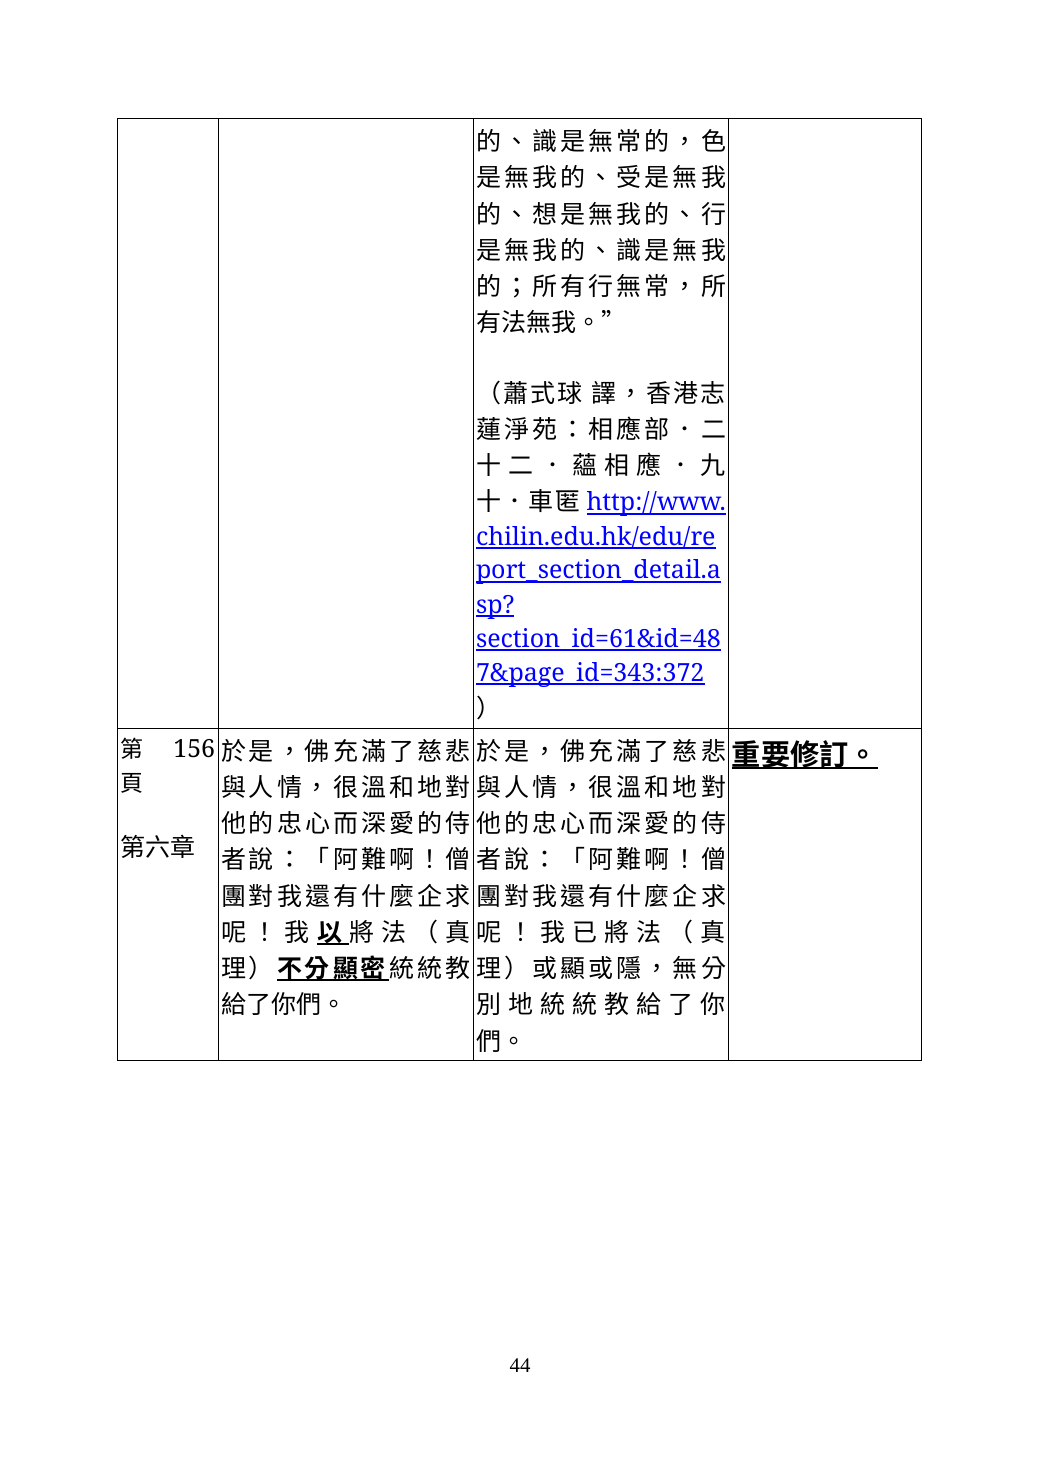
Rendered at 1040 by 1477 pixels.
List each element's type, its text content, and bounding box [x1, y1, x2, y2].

table_cell 的、識是無常的，色是無我的、受是無我的、想是無我的、行是無我的、識是無我的；所有行無常，所有法無我。” （蕭式球 譯，香港志蓮淨苑：相應部．二十二．蘊相應．九十．車匿http://www.chilin.edu.hk/edu/report_section_detail.asp?section_id=61&id=487&page_id=343:372 ） [474, 119, 728, 728]
table_cell 第156頁 第六章 [118, 729, 218, 1060]
table_cell [219, 119, 473, 728]
table_cell [729, 119, 921, 728]
table_cell 重要修訂。 [729, 729, 921, 1060]
table_cell 於是，佛充滿了慈悲與人情，很溫和地對他的忠心而深愛的侍者說：「阿難啊！僧團對我還有什麼企求呢！我已將法（真理）或顯或隱，無分別地統統教給了你們。 [474, 729, 728, 1060]
table_cell 於是，佛充滿了慈悲與人情，很溫和地對他的忠心而深愛的侍者說：「阿難啊！僧團對我還有什麼企求呢！我以將法（真理）不分顯密統統教給了你們。 [219, 729, 473, 1060]
table_cell [118, 119, 218, 728]
